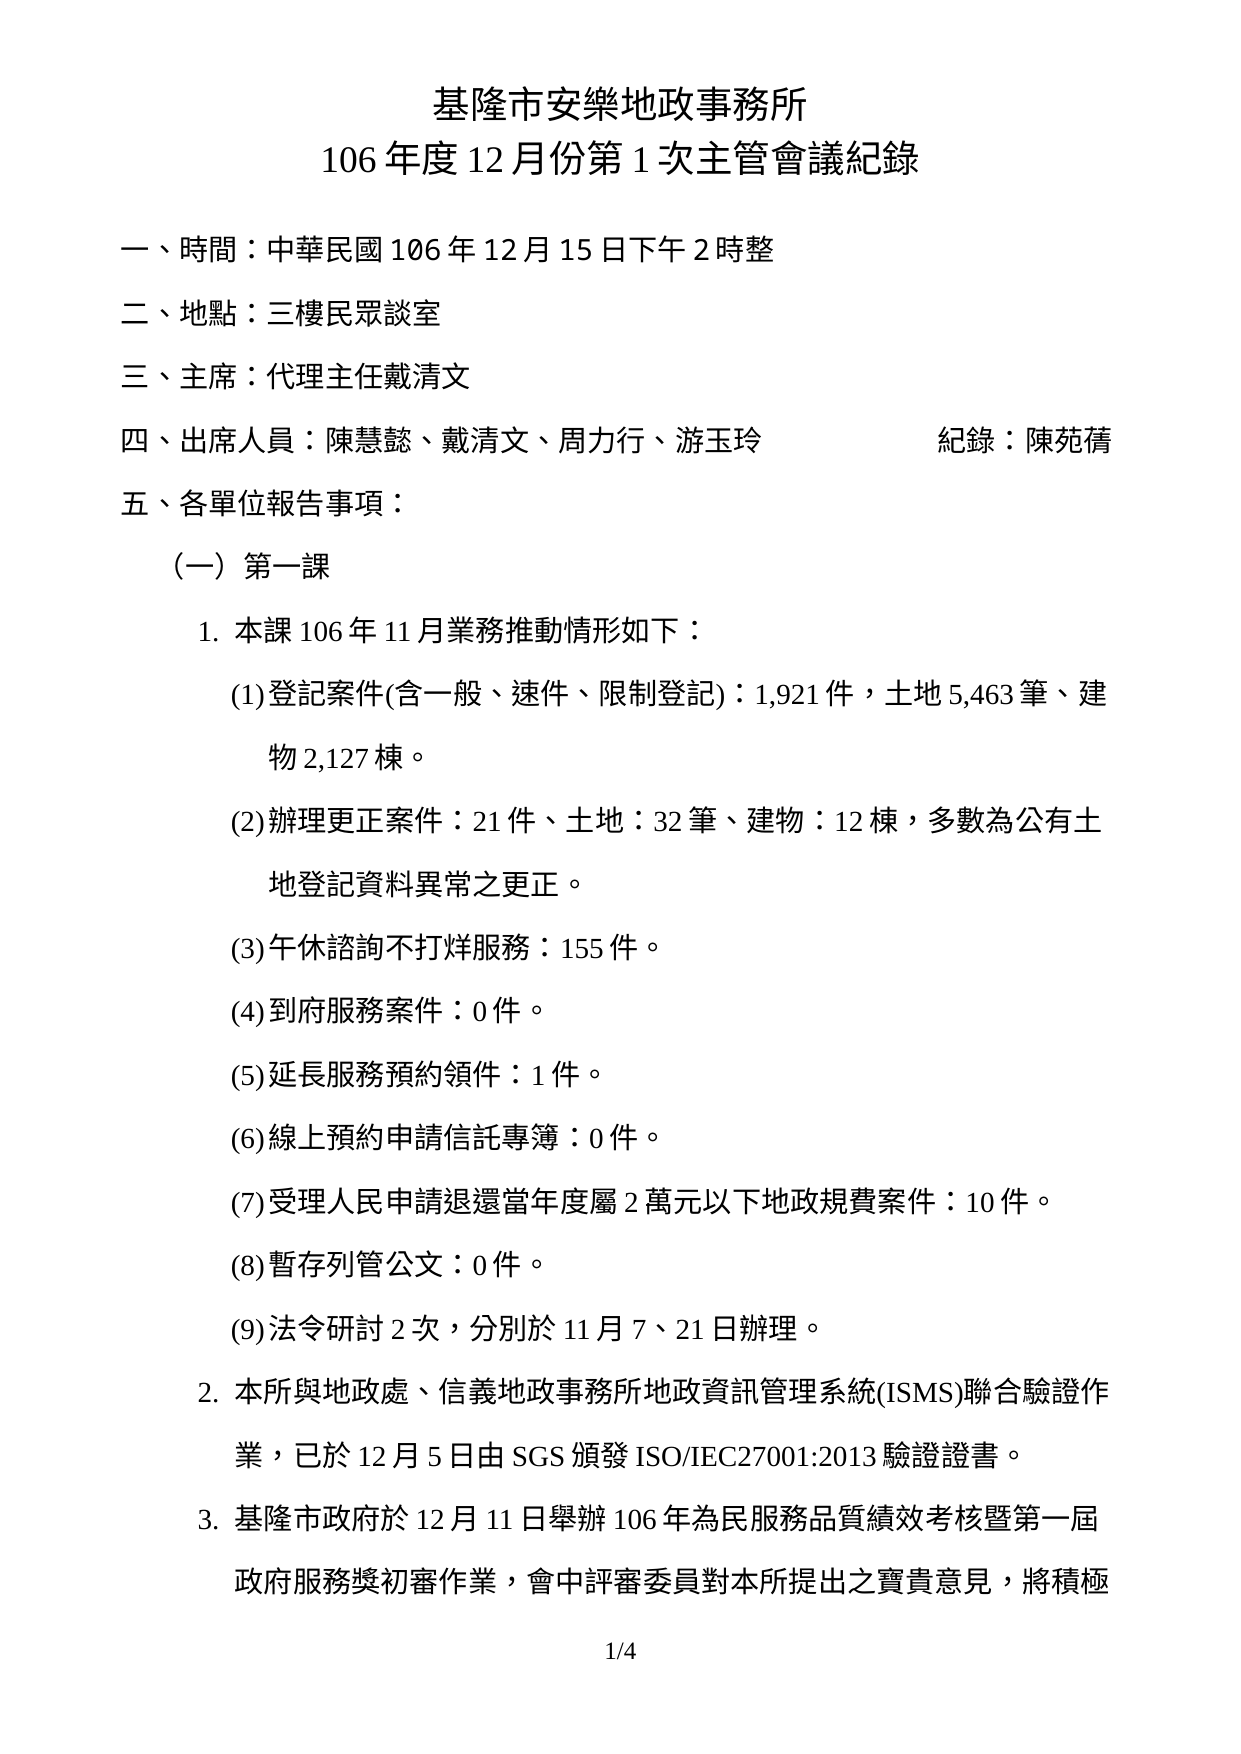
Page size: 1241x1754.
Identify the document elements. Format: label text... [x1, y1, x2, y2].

list 到府服務案件：0件。 [231, 988, 1122, 1030]
text 106年度12月份第1次主管會議紀錄 [118, 129, 1122, 183]
list 暫存列管公文：0件。 [231, 1242, 1122, 1284]
list 延長服務預約領件：1件。 [231, 1051, 1122, 1094]
list 法令研討2次，分別於11月7、21日辦理。 [231, 1305, 1122, 1347]
list 登記案件(含一般、速件、限制登記)：1,921件，土地5,463筆、建物2,127棟。 [231, 671, 1122, 777]
list 辦理更正案件：21件、土地：32筆、建物：12棟，多數為公有土地登記資料異常之更正。 [231, 798, 1122, 903]
list 各單位報告事項： [119, 481, 1122, 523]
list 基隆市政府於12月11日舉辦106年為民服務品質績效考核暨第一屆政府服務獎初審作業，會中評審委員對本所提出之寶貴意見，將積極 [197, 1496, 1122, 1601]
list 地點：三樓民眾談室 [119, 290, 1122, 332]
text 基隆市安樂地政事務所 [118, 75, 1122, 129]
list 主席：代理主任戴清文 [119, 354, 1122, 396]
list 第一課 [156, 544, 1122, 586]
list 時間：中華民國106年12月15日下午2時整 [119, 227, 1122, 269]
list 出席人員：陳慧懿、戴清文、周力行、游玉玲 紀錄：陳苑蒨 [119, 417, 1122, 459]
list 受理人民申請退還當年度屬2萬元以下地政規費案件：10件。 [231, 1178, 1122, 1221]
list 線上預約申請信託專簿：0件。 [231, 1115, 1122, 1157]
list 本課106年11月業務推動情形如下： [197, 607, 1122, 650]
list 午休諮詢不打烊服務：155件。 [231, 924, 1122, 967]
list 本所與地政處、信義地政事務所地政資訊管理系統(ISMS)聯合驗證作業，已於12月5日由SGS頒發ISO/IEC27001:2013驗證證書。 [197, 1369, 1122, 1474]
